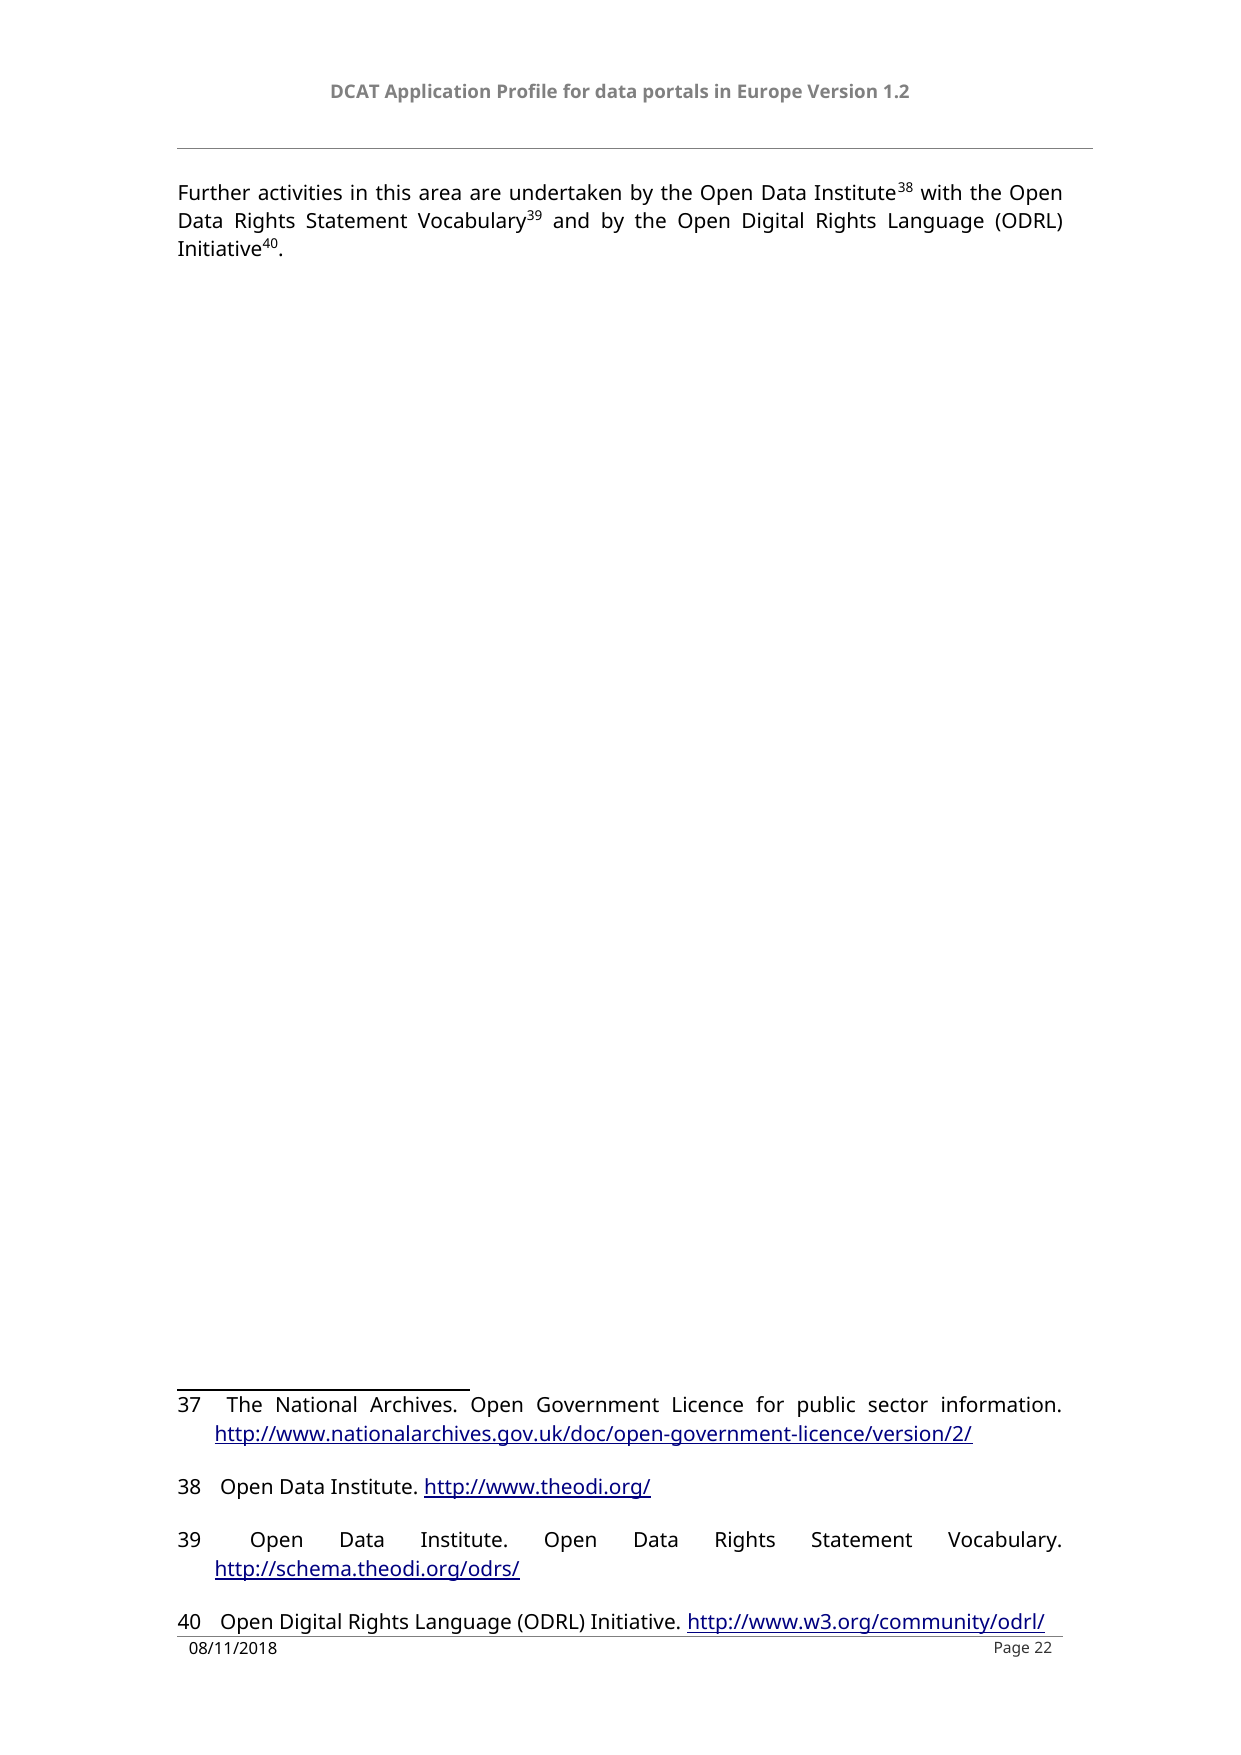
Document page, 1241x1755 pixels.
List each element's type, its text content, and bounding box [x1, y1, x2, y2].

text Open Data Institute. Open Data Rights Statement Vocabulary. http://schema.theodi.org/odrs/ [177, 1526, 1063, 1582]
text Open Digital Rights Language (ODRL) Initiative. http://www.w3.org/community/odrl/ [177, 1607, 1063, 1636]
text Open Data Institute. http://www.theodi.org/ [177, 1472, 1063, 1501]
text The National Archives. Open Government Licence for public sector information. http://www.nationalarchives.gov.uk/doc/open-government-licence/version/2/ [177, 1390, 1063, 1447]
text Further activities in this area are undertaken by the Open Data Institute with the Open Data Rights Statement Vocabulary and by the Open Digital Rights Language (ODRL) Initiative. [177, 178, 1063, 263]
